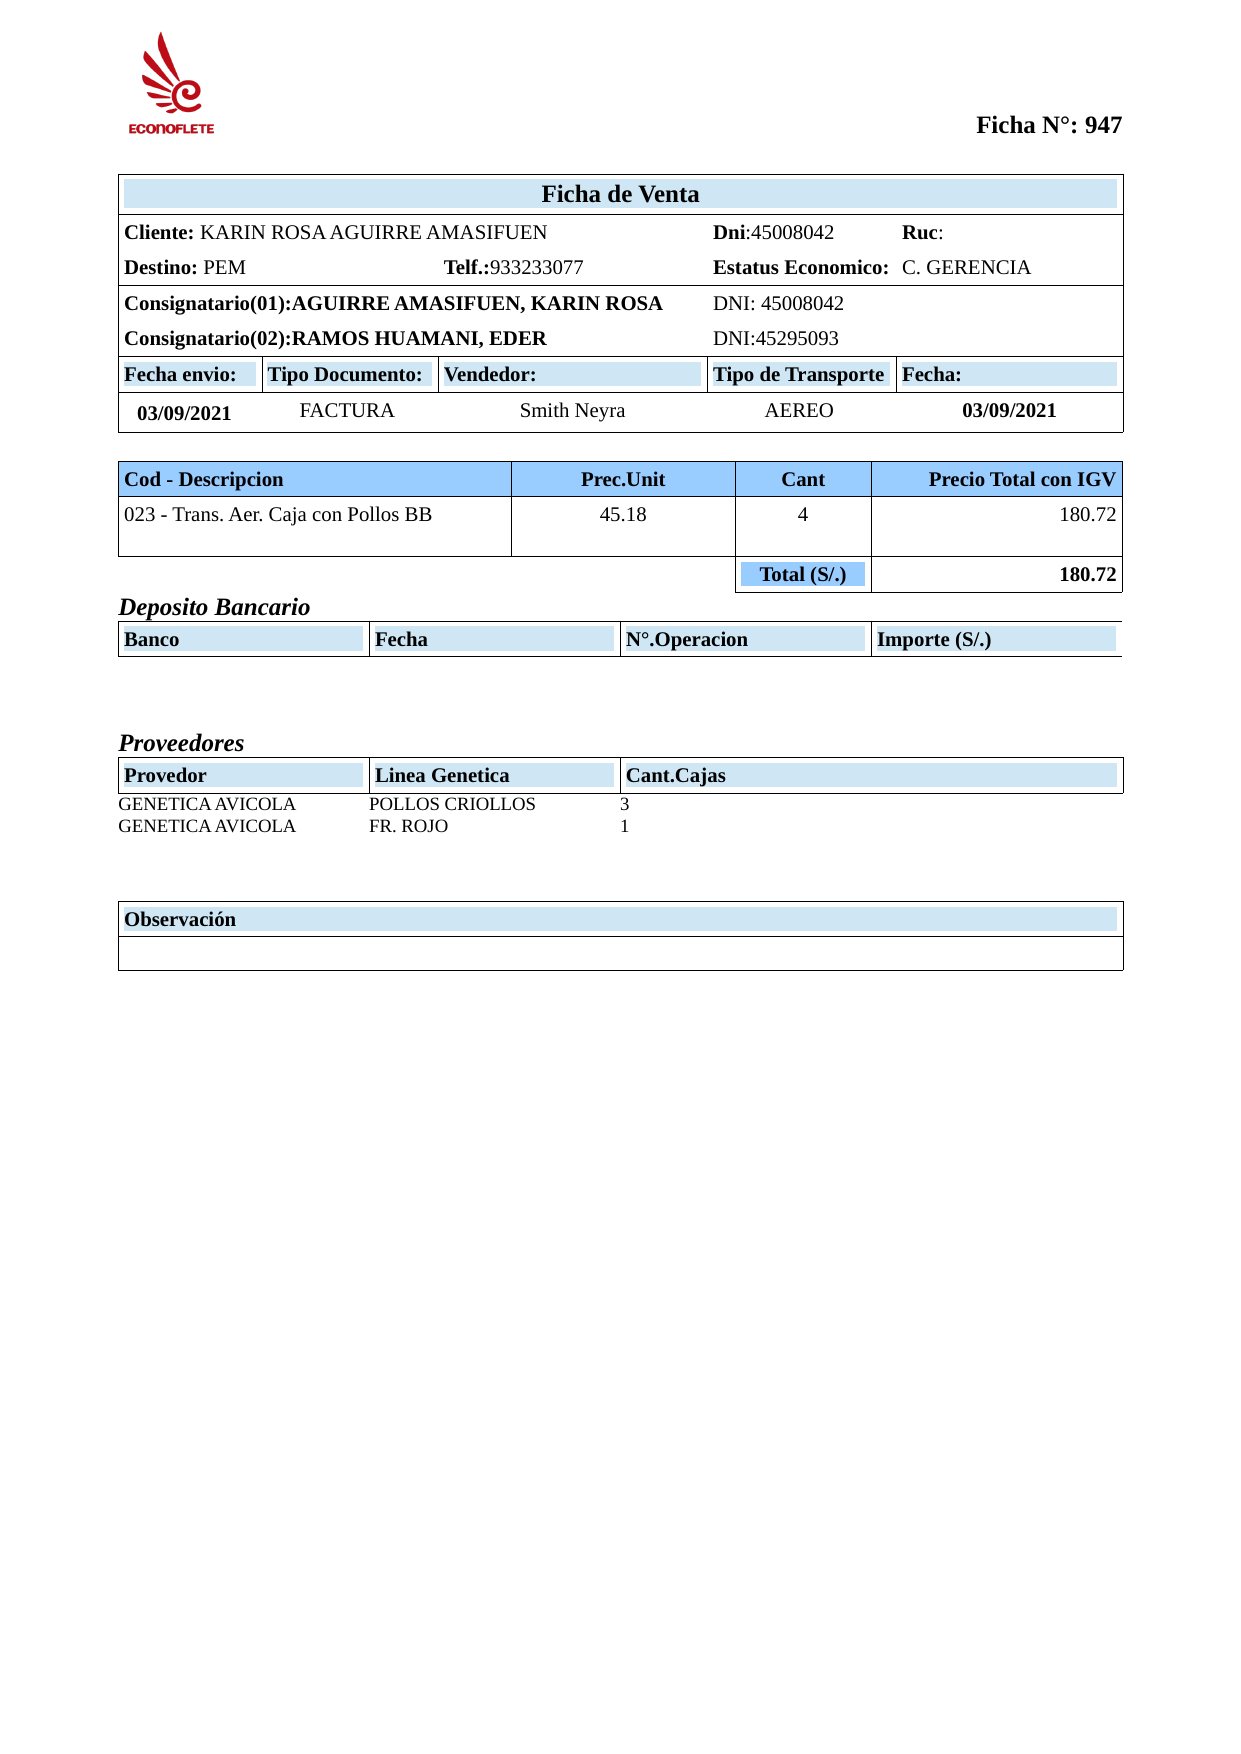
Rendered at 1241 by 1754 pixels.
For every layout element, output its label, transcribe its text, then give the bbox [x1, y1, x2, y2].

table_cell Tipo Documento: [263, 357, 438, 392]
table_header Prec.Unit [512, 462, 735, 496]
table_header Cant.Cajas [621, 758, 1123, 793]
table_cell [620, 836, 1123, 858]
table_cell [620, 705, 871, 728]
table_cell Dni:45008042 [707, 215, 896, 249]
table_cell 4 [736, 497, 871, 556]
table_cell Consignatario(02):RAMOS HUAMANI, EDER [119, 321, 707, 356]
table_cell Ruc: [896, 215, 1123, 249]
table_cell [118, 858, 369, 879]
table_cell 45.18 [512, 497, 735, 556]
table_cell [118, 705, 369, 728]
table_cell [620, 858, 1123, 879]
table_cell 03/09/2021 [119, 393, 262, 432]
table_cell [369, 657, 620, 680]
table_cell [620, 879, 1123, 901]
table_cell [118, 836, 369, 858]
table_cell DNI:45295093 [707, 321, 1123, 356]
table_cell 023 - Trans. Aer. Caja con Pollos BB [119, 497, 511, 556]
table_cell FR. ROJO [369, 815, 620, 836]
table_header Importe (S/.) [872, 622, 1122, 656]
table_cell GENETICA AVICOLA [118, 815, 369, 836]
table_cell Vendedor: [439, 357, 707, 392]
table_cell DNI: 45008042 [707, 286, 1123, 321]
table_cell Estatus Economico: [707, 249, 896, 285]
table_cell [118, 657, 369, 680]
table_header Cod - Descripcion [119, 462, 511, 496]
table_cell [369, 879, 620, 901]
table_cell GENETICA AVICOLA [118, 794, 369, 814]
table_cell Consignatario(01):AGUIRRE AMASIFUEN, KARIN ROSA [119, 286, 707, 321]
table_cell 3 [620, 794, 1123, 814]
text Deposito Bancario [118, 592, 1122, 621]
table_cell Fecha: [897, 357, 1123, 392]
table_cell [119, 937, 1123, 969]
table_cell C. GERENCIA [896, 249, 1123, 285]
table_header Provedor [119, 758, 369, 793]
table_header Linea Genetica [370, 758, 620, 793]
table_cell 180.72 [872, 557, 1122, 592]
table_header Precio Total con IGV [872, 462, 1122, 496]
table_cell [620, 657, 871, 680]
table_cell Fecha envio: [119, 357, 262, 392]
table_header Banco [119, 622, 369, 656]
picture [118, 31, 225, 134]
table_cell [369, 836, 620, 858]
table_cell [871, 680, 1122, 704]
table_cell [369, 705, 620, 728]
table_cell 03/09/2021 [896, 393, 1123, 432]
table_header Cant [736, 462, 871, 496]
table_header N°.Operacion [621, 622, 871, 656]
table_cell [620, 680, 871, 704]
table_cell Telf.:933233077 [438, 249, 707, 285]
table_cell POLLOS CRIOLLOS [369, 794, 620, 814]
table_cell [511, 557, 735, 592]
table_cell [369, 858, 620, 879]
text Proveedores [118, 728, 1122, 757]
table_cell Destino: PEM [119, 249, 438, 285]
table_cell FACTURA [262, 393, 438, 432]
table_cell 180.72 [872, 497, 1122, 556]
table_cell Cliente: KARIN ROSA AGUIRRE AMASIFUEN [119, 215, 707, 249]
table_cell [871, 705, 1122, 728]
table_cell Total (S/.) [736, 557, 871, 592]
table_cell [118, 557, 511, 592]
table_cell [369, 680, 620, 704]
table_cell [871, 657, 1122, 680]
table_cell Smith Neyra [438, 393, 707, 432]
table_header Observación [119, 902, 1123, 936]
table_cell [118, 879, 369, 901]
table_cell AEREO [707, 393, 896, 432]
table_cell [118, 680, 369, 704]
table_header Ficha de Venta [119, 175, 1123, 214]
table_header Fecha [370, 622, 620, 656]
table_cell 1 [620, 815, 1123, 836]
table_cell Tipo de Transporte [708, 357, 896, 392]
